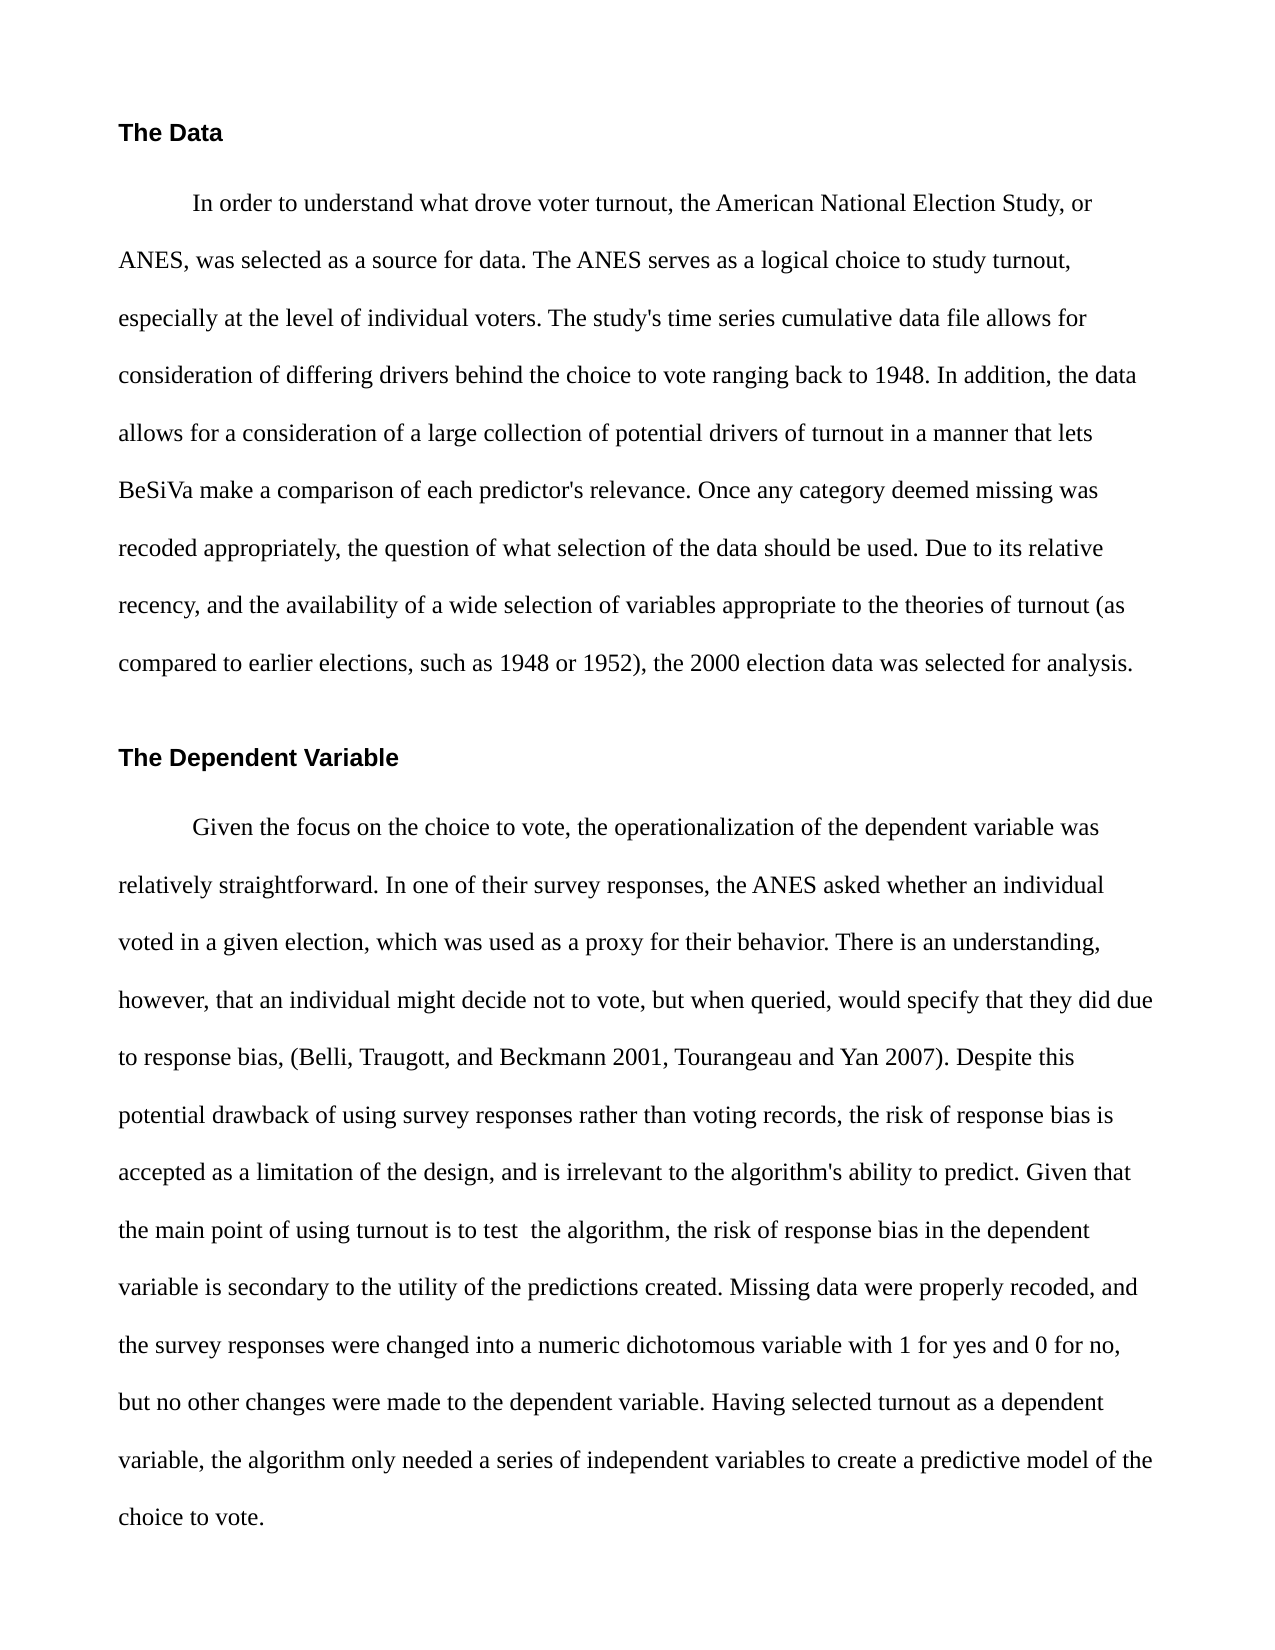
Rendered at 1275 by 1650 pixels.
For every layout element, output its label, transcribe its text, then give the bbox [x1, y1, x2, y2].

subtitle The Data [118, 118, 1157, 147]
subtitle The Dependent Variable [118, 743, 1157, 771]
text Given the focus on the choice to vote, the operationalization of the dependent variable was relatively straightforward. In one of their survey responses, the ANES asked whether an individual voted in a given election, which was used as a proxy for their behavior. There is an understanding, however, that an individual might decide not to vote, but when queried, would specify that they did due to response bias, (Belli, Traugott, and Beckmann 2001, Tourangeau and Yan 2007). Despite this potential drawback of using survey responses rather than voting records, the risk of response bias is accepted as a limitation of the design, and is irrelevant to the algorithm's ability to predict. Given that the main point of using turnout is to test the algorithm, the risk of response bias in the dependent variable is secondary to the utility of the predictions created. Missing data were properly recoded, and the survey responses were changed into a numeric dichotomous variable with 1 for yes and 0 for no, but no other changes were made to the dependent variable. Having selected turnout as a dependent variable, the algorithm only needed a series of independent variables to create a predictive model of the choice to vote. [118, 812, 1157, 1531]
text In order to understand what drove voter turnout, the American National Election Study, or ANES, was selected as a source for data. The ANES serves as a logical choice to study turnout, especially at the level of individual voters. The study's time series cumulative data file allows for consideration of differing drivers behind the choice to vote ranging back to 1948. In addition, the data allows for a consideration of a large collection of potential drivers of turnout in a manner that lets BeSiVa make a comparison of each predictor's relevance. Once any category deemed missing was recoded appropriately, the question of what selection of the data should be used. Due to its relative recency, and the availability of a wide selection of variables appropriate to the theories of turnout (as compared to earlier elections, such as 1948 or 1952), the 2000 election data was selected for analysis. [118, 188, 1157, 676]
